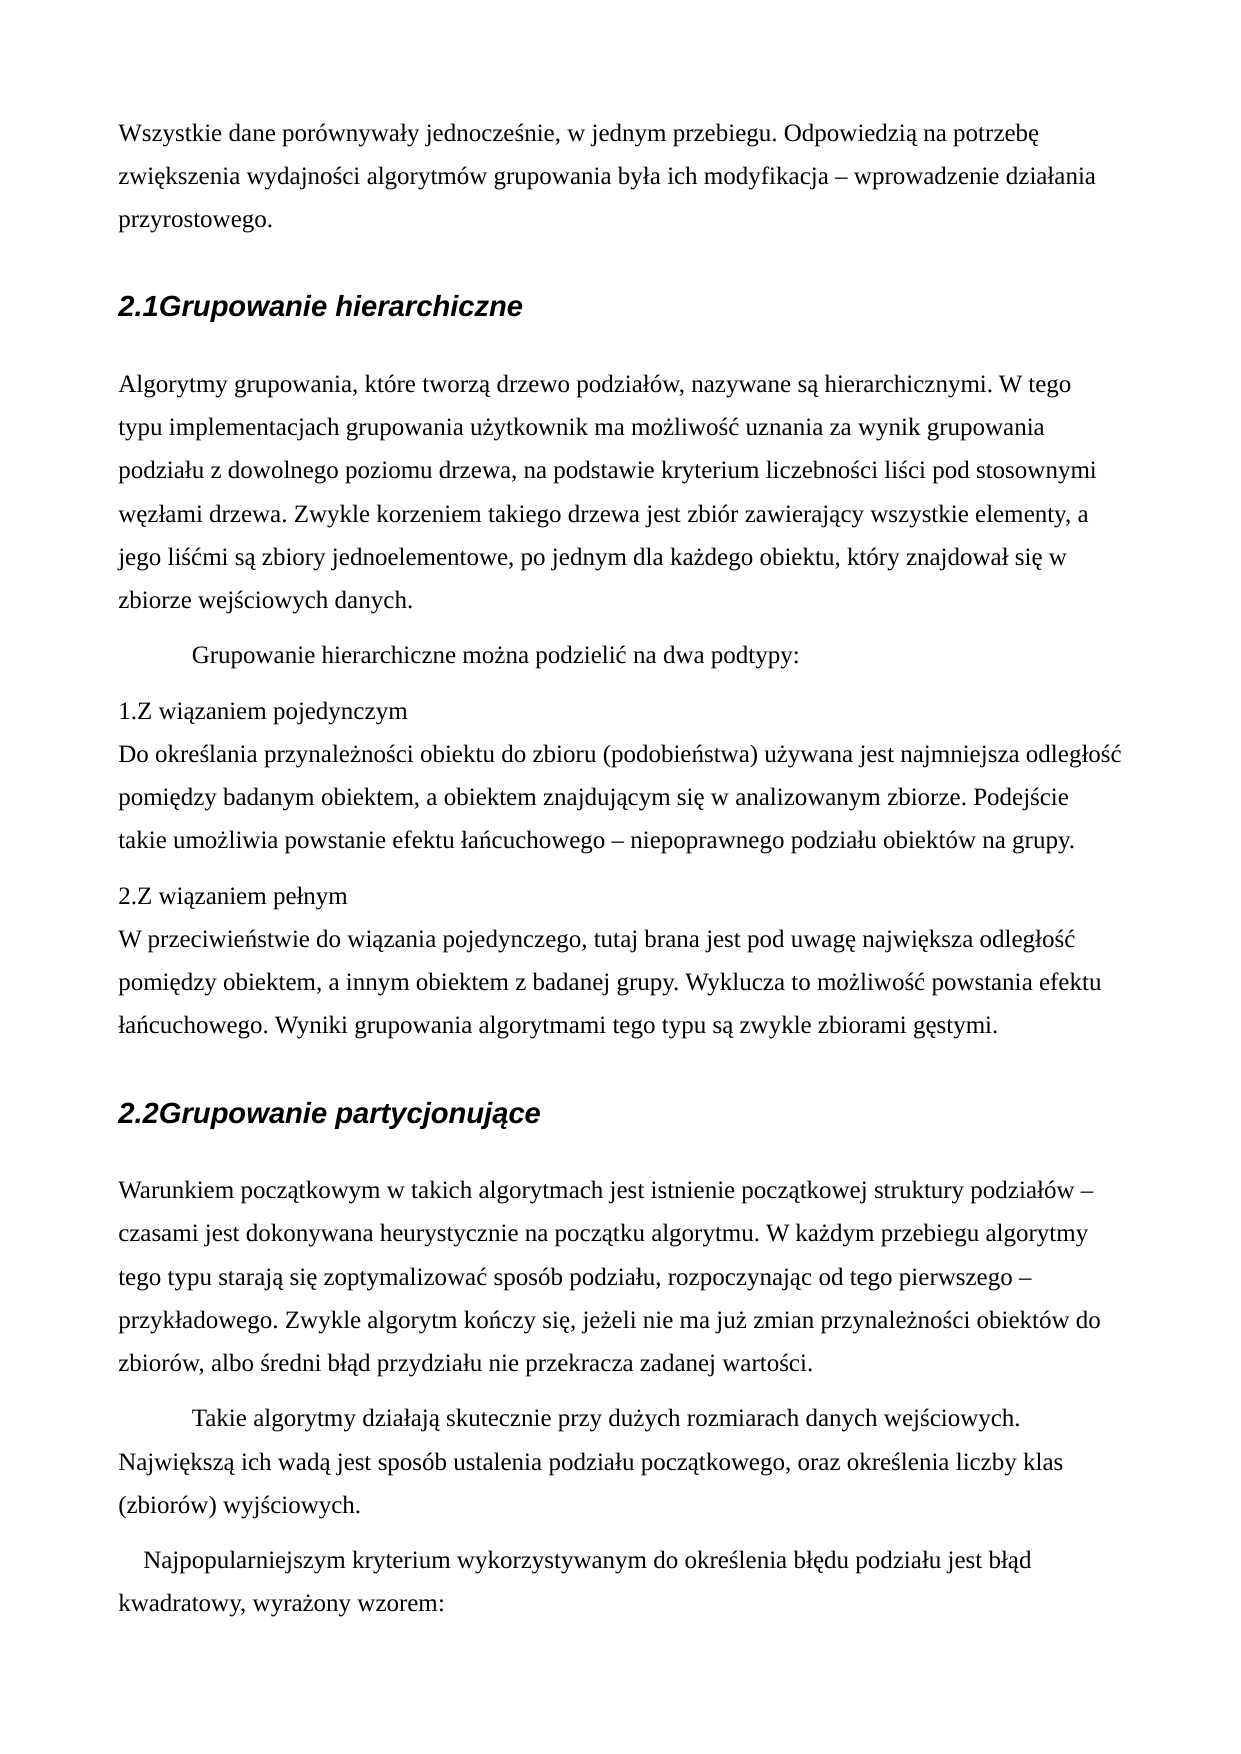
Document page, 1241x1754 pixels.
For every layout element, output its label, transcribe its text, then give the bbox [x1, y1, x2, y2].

list Z wiązaniem pełnym W przeciwieństwie do wiązania pojedynczego, tutaj brana jest pod uwagę największa odległość pomiędzy obiektem, a innym obiektem z badanej grupy. Wyklucza to możliwość powstania efektu łańcuchowego. Wyniki grupowania algorytmami tego typu są zwykle zbiorami gęstymi. [118, 881, 1122, 1039]
list Z wiązaniem pojedynczym Do określania przynależności obiektu do zbioru (podobieństwa) używana jest najmniejsza odległość pomiędzy badanym obiektem, a obiektem znajdującym się w analizowanym zbiorze. Podejście takie umożliwia powstanie efektu łańcuchowego – niepoprawnego podziału obiektów na grupy. [118, 696, 1122, 854]
text Grupowanie hierarchiczne można podzielić na dwa podtypy: [118, 641, 1122, 669]
text Najpopularniejszym kryterium wykorzystywanym do określenia błędu podziału jest błąd kwadratowy, wyrażony wzorem: [118, 1545, 1122, 1617]
text Algorytmy grupowania, które tworzą drzewo podziałów, nazywane są hierarchicznymi. W tego typu implementacjach grupowania użytkownik ma możliwość uznania za wynik grupowania podziału z dowolnego poziomu drzewa, na podstawie kryterium liczebności liści pod stosownymi węzłami drzewa. Zwykle korzeniem takiego drzewa jest zbiór zawierający wszystkie elementy, a jego liśćmi są zbiory jednoelementowe, po jednym dla każdego obiektu, który znajdował się w zbiorze wejściowych danych. [118, 369, 1122, 614]
text Warunkiem początkowym w takich algorytmach jest istnienie początkowej struktury podziałów – czasami jest dokonywana heurystycznie na początku algorytmu. W każdym przebiegu algorytmy tego typu starają się zoptymalizować sposób podziału, rozpoczynając od tego pierwszego – przykładowego. Zwykle algorytm kończy się, jeżeli nie ma już zmian przynależności obiektów do zbiorów, albo średni błąd przydziału nie przekracza zadanej wartości. [118, 1175, 1122, 1377]
subtitle Grupowanie hierarchiczne [118, 289, 1122, 323]
list Wszystkie dane porównywały jednocześnie, w jednym przebiegu. Odpowiedzią na potrzebę zwiększenia wydajności algorytmów grupowania była ich modyfikacja – wprowadzenie działania przyrostowego. [118, 118, 1122, 233]
subtitle Grupowanie partycjonujące [118, 1096, 1122, 1129]
text Takie algorytmy działają skutecznie przy dużych rozmiarach danych wejściowych. Największą ich wadą jest sposób ustalenia podziału początkowego, oraz określenia liczby klas (zbiorów) wyjściowych. [118, 1403, 1122, 1518]
